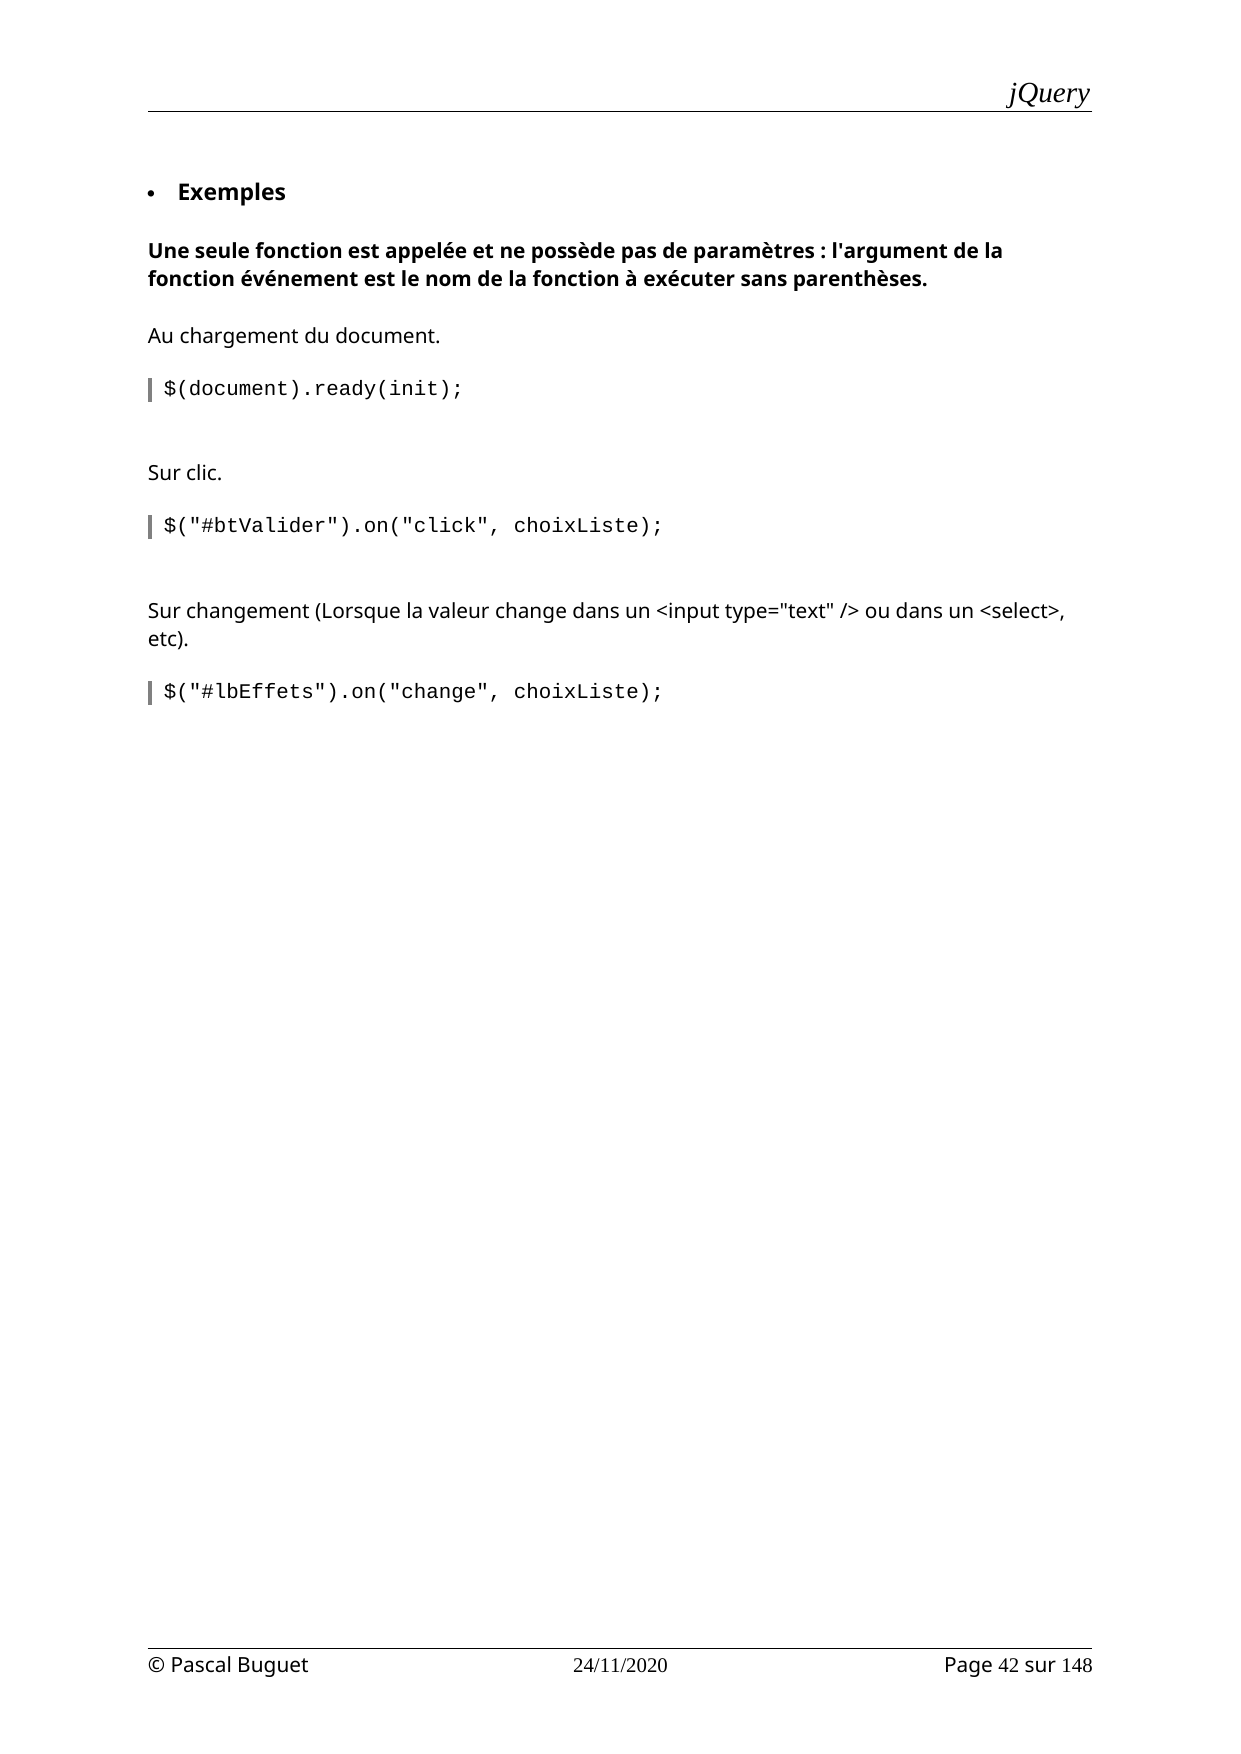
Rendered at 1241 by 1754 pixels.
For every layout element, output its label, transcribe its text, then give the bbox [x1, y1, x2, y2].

text Au chargement du document. [148, 321, 1092, 349]
text Sur clic. [148, 458, 1092, 487]
text $("#lbEffets").on("change", choixListe); [152, 681, 1092, 705]
text $(document).ready(init); [152, 378, 1092, 402]
text Sur changement (Lorsque la valeur change dans un <input type="text" /> ou dans un <select>, etc). [148, 596, 1092, 653]
list Exemples [148, 176, 1092, 207]
text $("#btValider").on("click", choixListe); [152, 515, 1092, 539]
text Une seule fonction est appelée et ne possède pas de paramètres : l'argument de la fonction événement est le nom de la fonction à exécuter sans parenthèses. [148, 236, 1092, 293]
